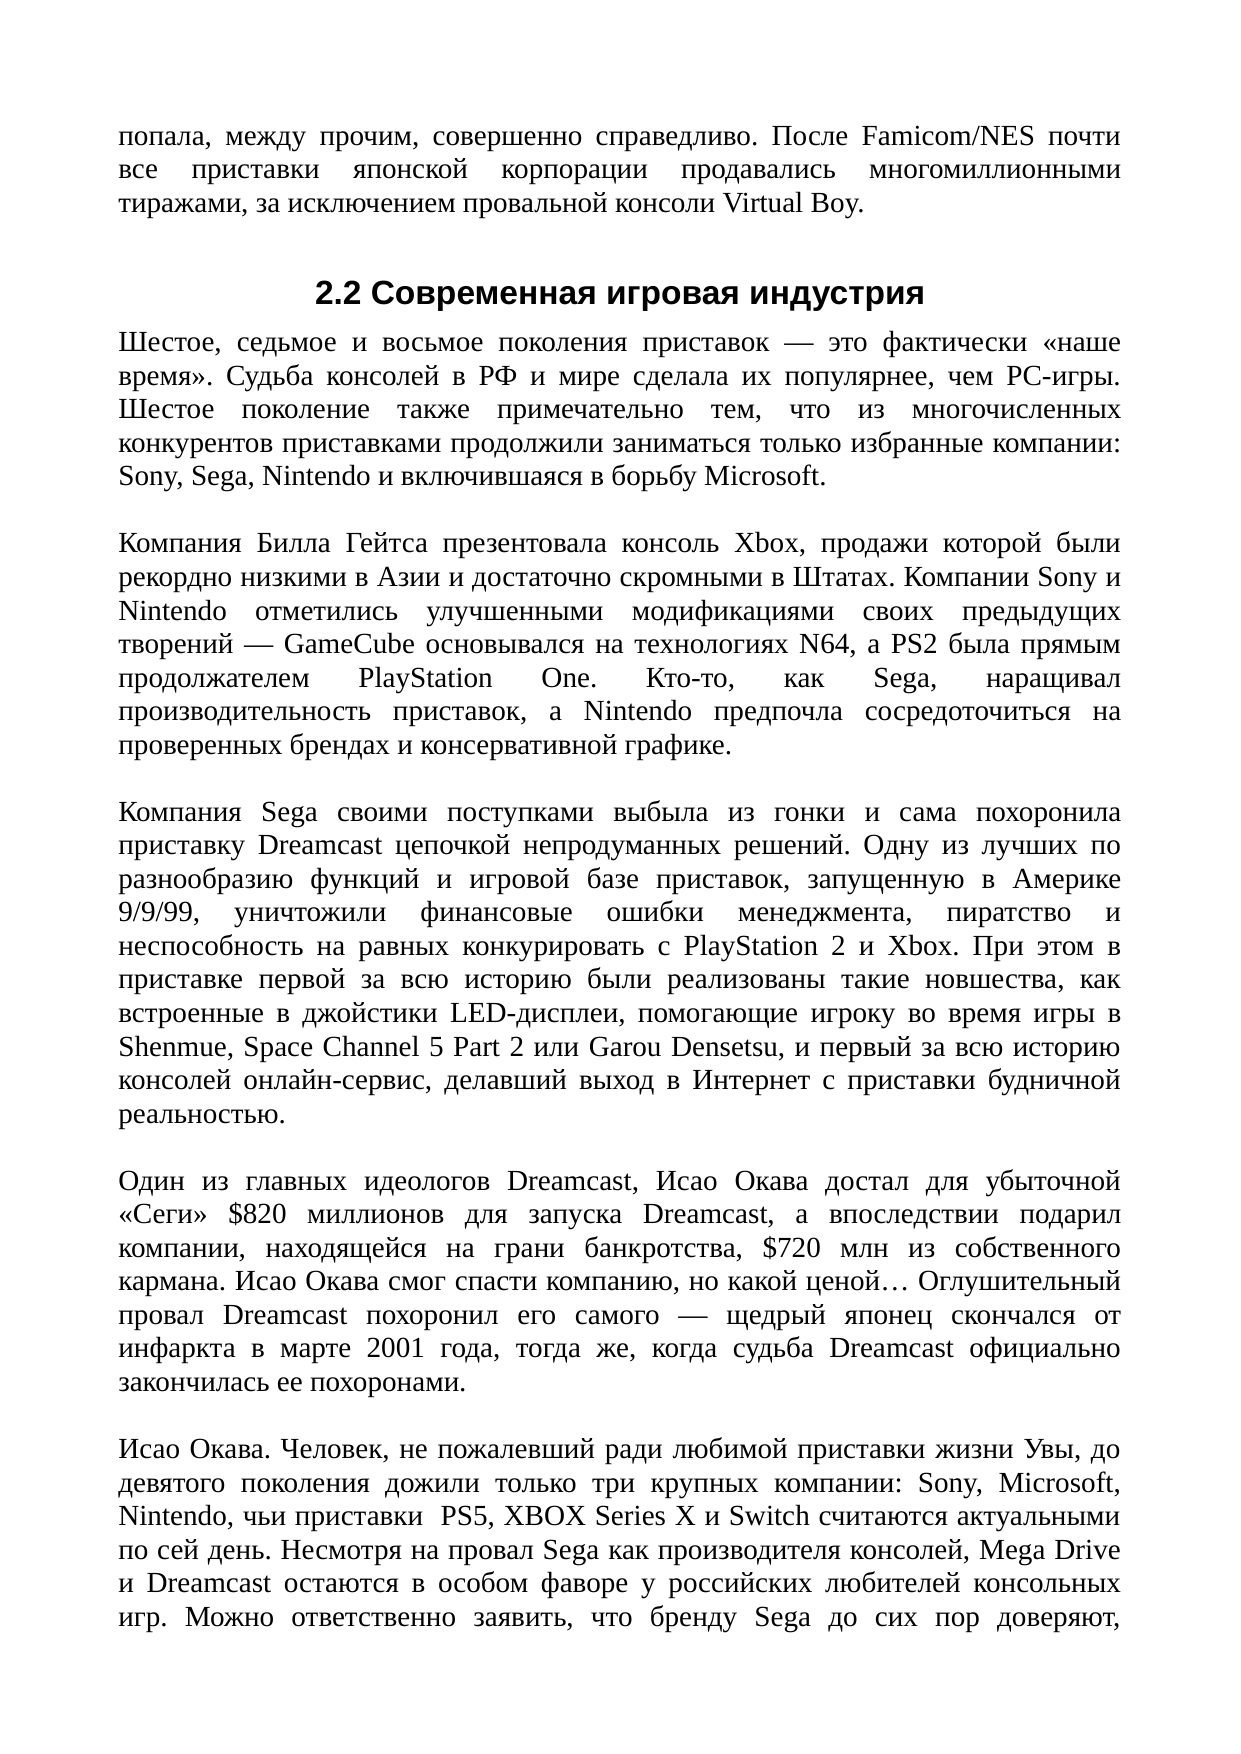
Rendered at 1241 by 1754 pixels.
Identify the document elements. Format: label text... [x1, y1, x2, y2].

text Один из главных идеологов Dreamcast, Исао Окава достал для убыточной «Сеги» $820 миллионов для запуска Dreamcast, а впоследствии подарил компании, находящейся на грани банкротства, $720 млн из собственного кармана. Исао Окава смог спасти компанию, но какой ценой… Оглушительный провал Dreamcast похоронил его самого — щедрый японец скончался от инфаркта в марте 2001 года, тогда же, когда судьба Dreamcast официально закончилась ее похоронами. [118, 1163, 1122, 1398]
text Исао Окава. Человек, не пожалевший ради любимой приставки жизни Увы, до девятого поколения дожили только три крупных компании: Sony, Microsoft, Nintendo, чьи приставки PS5, XBOX Series X и Switch считаются актуальными по сей день. Несмотря на провал Sega как производителя консолей, Mega Drive и Dreamcast остаются в особом фаворе у российских любителей консольных игр. Можно ответственно заявить, что бренду Sega до сих пор доверяют, [118, 1431, 1122, 1632]
text Компания Sega своими поступками выбыла из гонки и сама похоронила приставку Dreamcast цепочкой непродуманных решений. Одну из лучших по разнообразию функций и игровой базе приставок, запущенную в Америке 9/9/99, уничтожили финансовые ошибки менеджмента, пиратство и неспособность на равных конкурировать с PlayStation 2 и Xbox. При этом в приставке первой за всю историю были реализованы такие новшества, как встроенные в джойстики LED-дисплеи, помогающие игроку во время игры в Shenmue, Space Channel 5 Part 2 или Garou Densetsu, и первый за всю историю консолей онлайн-сервис, делавший выход в Интернет с приставки будничной реальностью. [118, 794, 1122, 1129]
text Компания Билла Гейтса презентовала консоль Xbox, продажи которой были рекордно низкими в Азии и достаточно скромными в Штатах. Компании Sony и Nintendo отметились улучшенными модификациями своих предыдущих творений — GameCube основывался на технологиях N64, а PS2 была прямым продолжателем PlayStation One. Кто-то, как Sega, наращивал производительность приставок, а Nintendo предпочла сосредоточиться на проверенных брендах и консервативной графике. [118, 526, 1122, 760]
text попала, между прочим, совершенно справедливо. После Famicom/NES почти все приставки японской корпорации продавались многомиллионными тиражами, за исключением провальной консоли Virtual Boy. [118, 118, 1122, 219]
subtitle 2.2 Современная игровая индустрия [118, 273, 1122, 312]
text Шестое, седьмое и восьмое поколения приставок — это фактически «наше время». Судьба консолей в РФ и мире сделала их популярнее, чем PC-игры. Шестое поколение также примечательно тем, что из многочисленных конкурентов приставками продолжили заниматься только избранные компании: Sony, Sega, Nintendo и включившаяся в борьбу Microsoft. [118, 324, 1122, 492]
